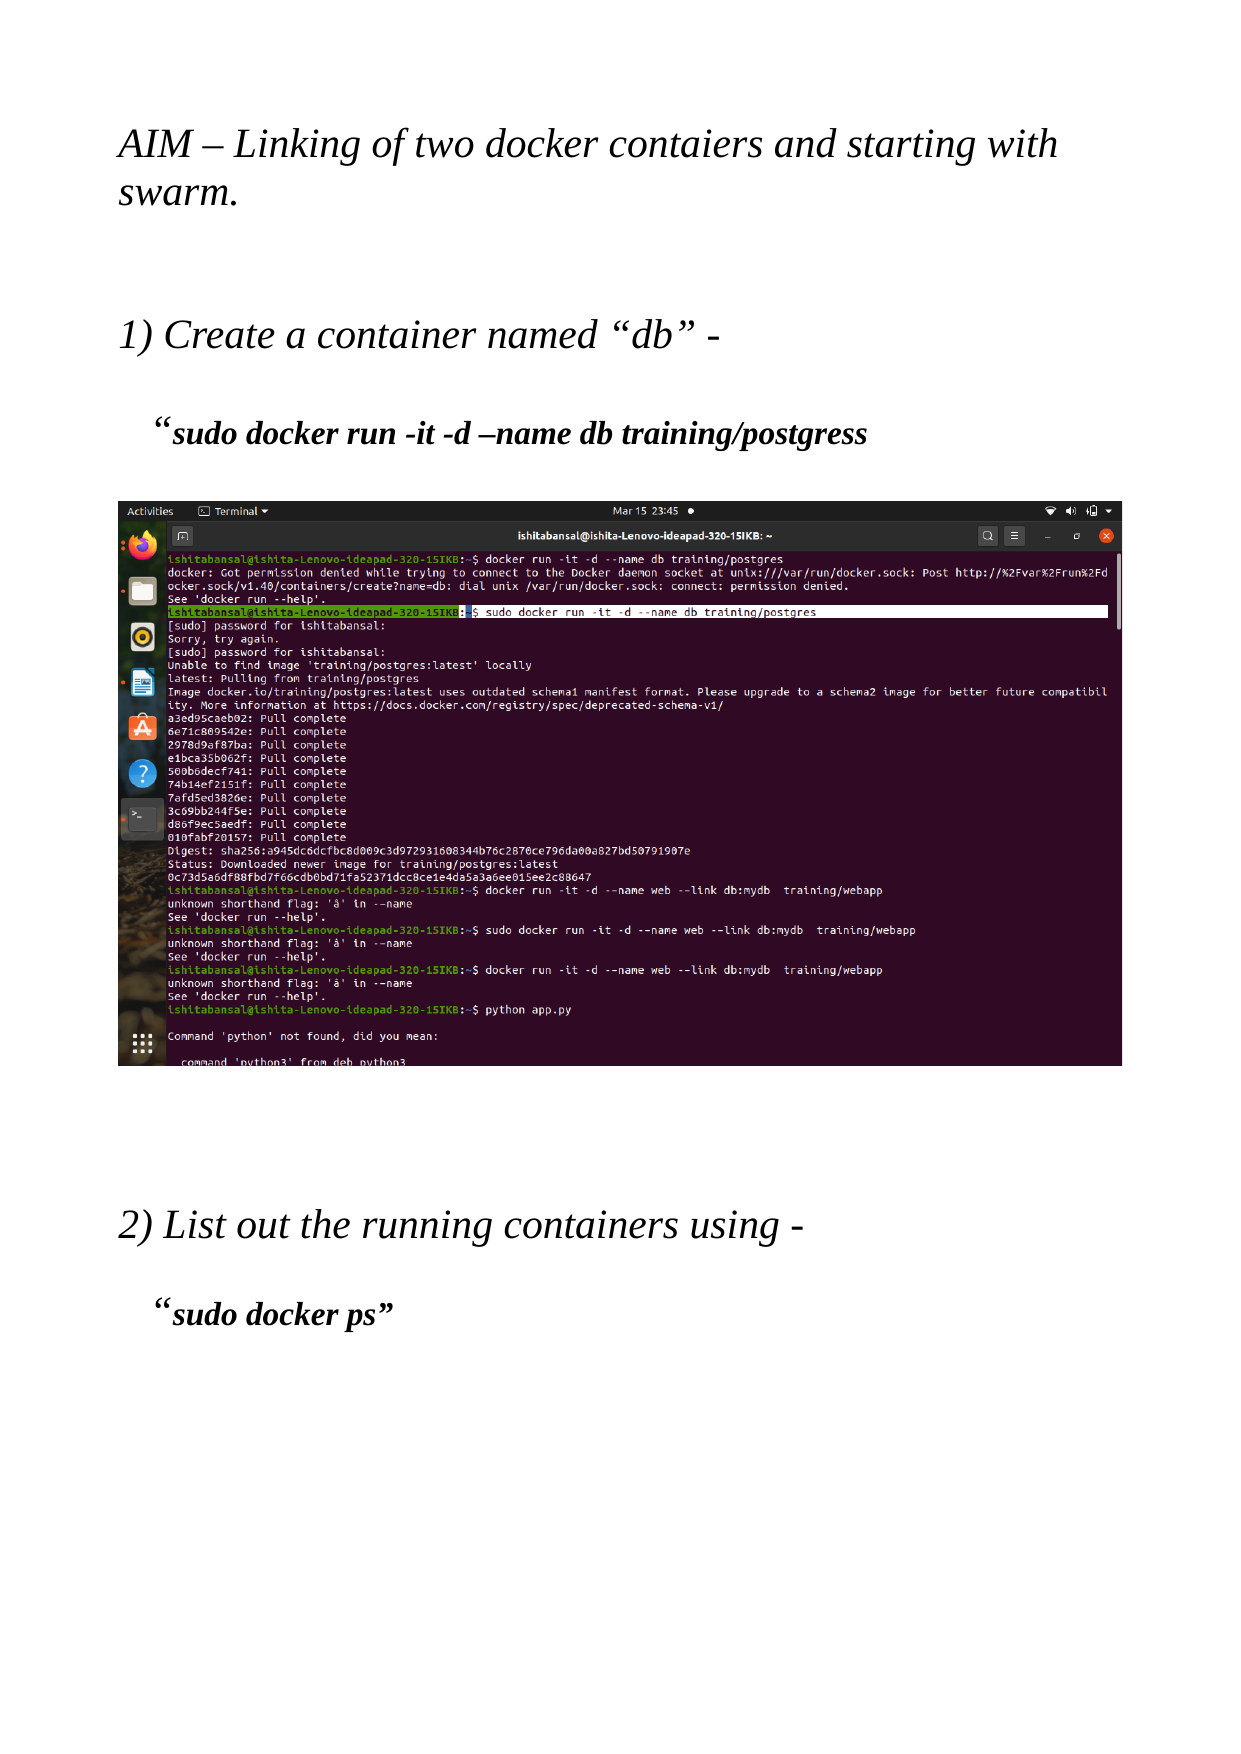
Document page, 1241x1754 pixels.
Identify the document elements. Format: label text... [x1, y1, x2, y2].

text “sudo docker run -it -d –name db training/postgress [118, 406, 1122, 453]
picture [118, 501, 1123, 1066]
text 1) Create a container named “db” - [118, 310, 1122, 358]
text AIM – Linking of two docker contaiers and starting with swarm. [118, 118, 1122, 214]
text “sudo docker ps” [118, 1286, 1122, 1334]
text 2) List out the running containers using - [118, 1200, 1122, 1248]
